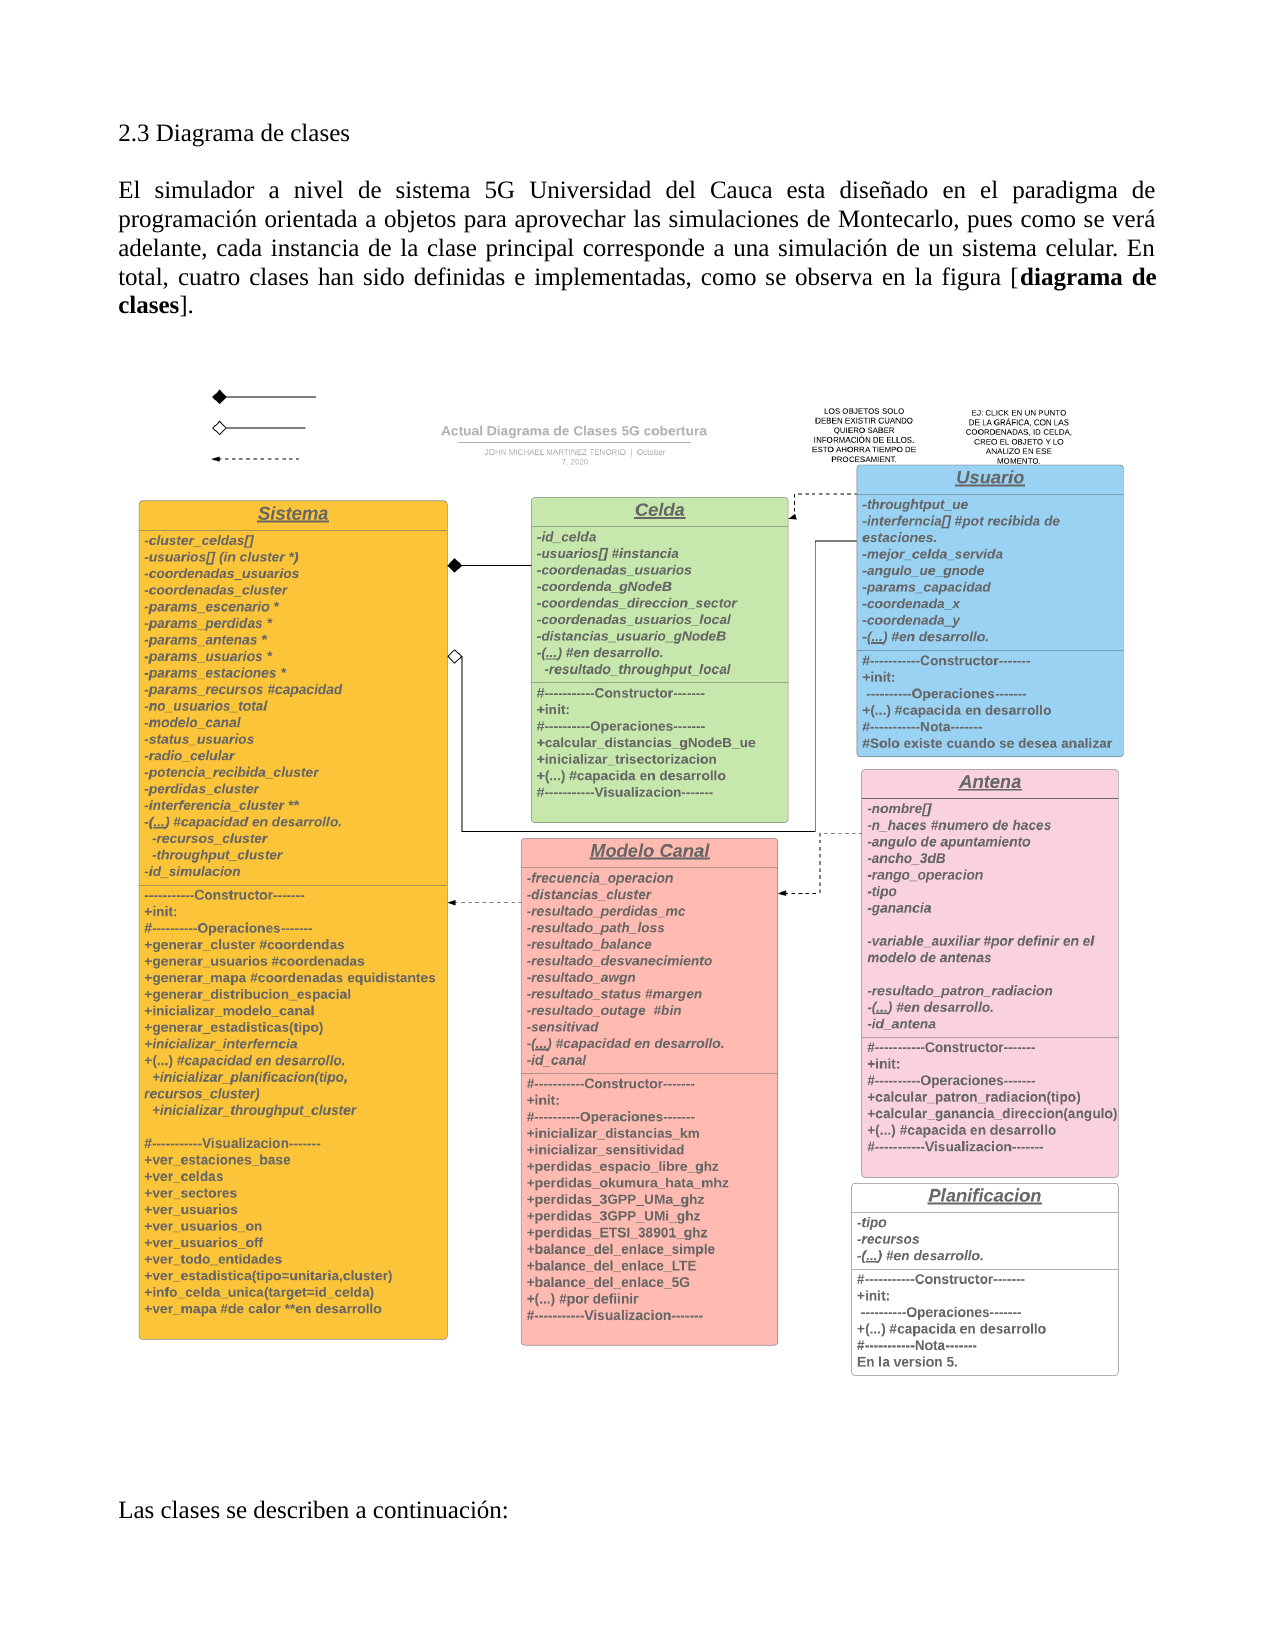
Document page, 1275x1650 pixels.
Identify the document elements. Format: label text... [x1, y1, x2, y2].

text Las clases se describen a continuación: [118, 1495, 1157, 1523]
picture [118, 376, 1157, 1409]
text 2.3 Diagrama de clases [118, 118, 1157, 147]
text El simulador a nivel de sistema 5G Universidad del Cauca esta diseñado en el paradigma de programación orientada a objetos para aprovechar las simulaciones de Montecarlo, pues como se verá adelante, cada instancia de la clase principal corresponde a una simulación de un sistema celular. En total, cuatro clases han sido definidas e implementadas, como se observa en la figura [diagrama de clases]. [118, 176, 1157, 319]
